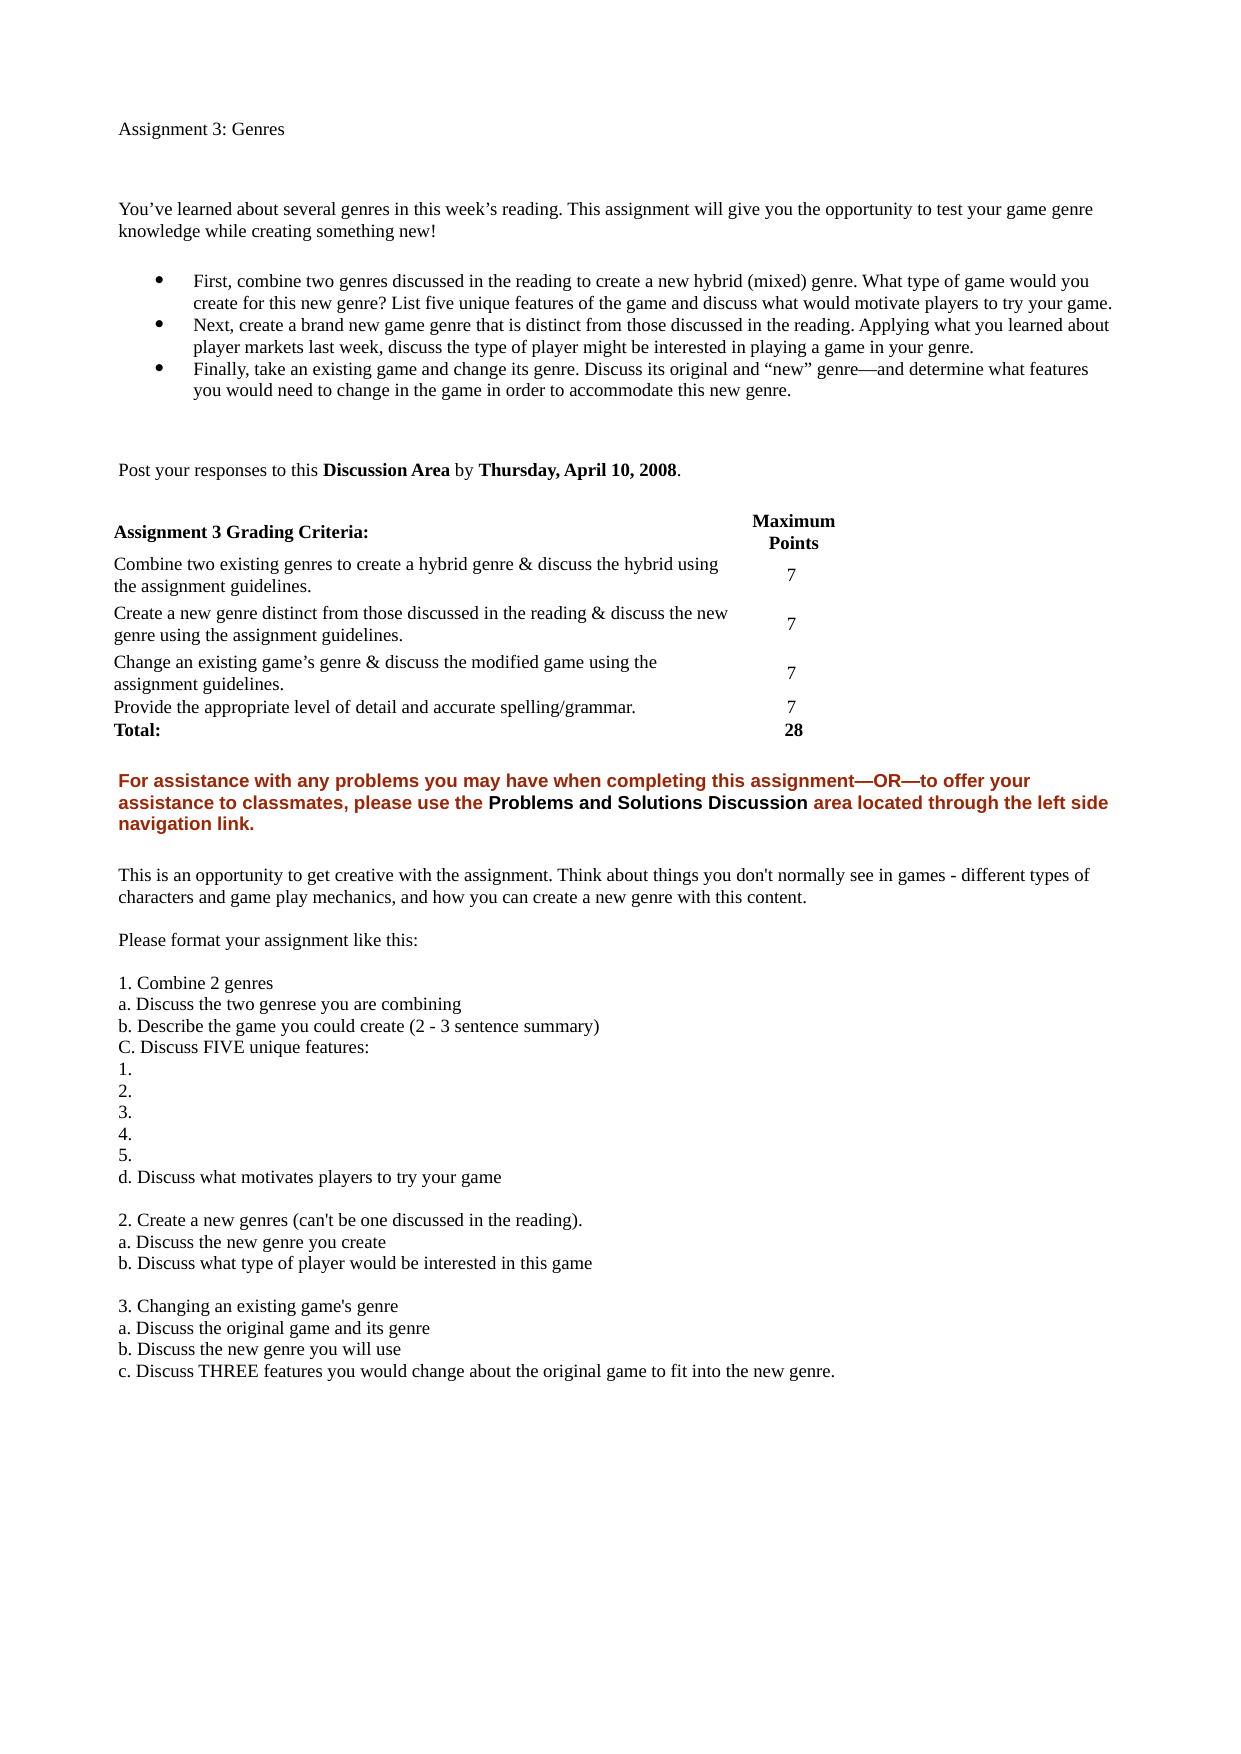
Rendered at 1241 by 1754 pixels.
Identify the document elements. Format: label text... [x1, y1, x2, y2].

table_cell Change an existing game’s genre & discuss the modified game using the assignment guidelines. [114, 651, 730, 694]
list Finally, take an existing game and change its genre. Discuss its original and “new” genre—and determine what features you would need to change in the game in order to accommodate this new genre. [156, 357, 1122, 401]
table_cell Provide the appropriate level of detail and accurate spelling/grammar. [114, 694, 730, 717]
text You’ve learned about several genres in this week’s reading. This assignment will give you the opportunity to test your game genre knowledge while creating something new! [118, 198, 1122, 241]
table_cell 7 [730, 651, 857, 694]
list First, combine two genres discussed in the reading to create a new hybrid (mixed) genre. What type of game would you create for this new genre? List five unique features of the game and discuss what would motivate players to try your game. [156, 270, 1122, 314]
table_cell Total: [114, 718, 730, 741]
table_cell Combine two existing genres to create a hybrid genre & discuss the hybrid using the assignment guidelines. [114, 553, 730, 596]
text Post your responses to this Discussion Area by Thursday, April 10, 2008. [118, 459, 1122, 481]
title Assignment 3: Genres [118, 118, 1122, 140]
table_cell Create a new genre distinct from those discussed in the reading & discuss the new genre using the assignment guidelines. [114, 596, 730, 651]
table_header Maximum Points [730, 510, 857, 553]
text For assistance with any problems you may have when completing this assignment—OR—to offer your assistance to classmates, please use the Problems and Solutions Discussion area located through the left side navigation link. [118, 770, 1122, 835]
table_cell 28 [730, 718, 857, 741]
table_cell 7 [730, 596, 857, 651]
table_cell 7 [730, 553, 857, 596]
text This is an opportunity to get creative with the assignment. Think about things you don't normally see in games - different types of characters and game play mechanics, and how you can create a new genre with this content. Please format your assignment like this: 1. Combine 2 genres a. Discuss the two genrese you are combining b. Describe the game you could create (2 - 3 sentence summary) C. Discuss FIVE unique features: 1. 2. 3. 4. 5. d. Discuss what motivates players to try your game 2. Create a new genres (can't be one discussed in the reading). a. Discuss the new genre you create b. Discuss what type of player would be interested in this game 3. Changing an existing game's genre a. Discuss the original game and its genre b. Discuss the new genre you will use c. Discuss THREE features you would change about the original game to fit into the new genre. [118, 864, 1122, 1381]
list Next, create a brand new game genre that is distinct from those discussed in the reading. Applying what you learned about player markets last week, discuss the type of player might be interested in playing a game in your genre. [156, 314, 1122, 357]
table_header Assignment 3 Grading Criteria: [114, 510, 730, 553]
table_cell 7 [730, 694, 857, 717]
